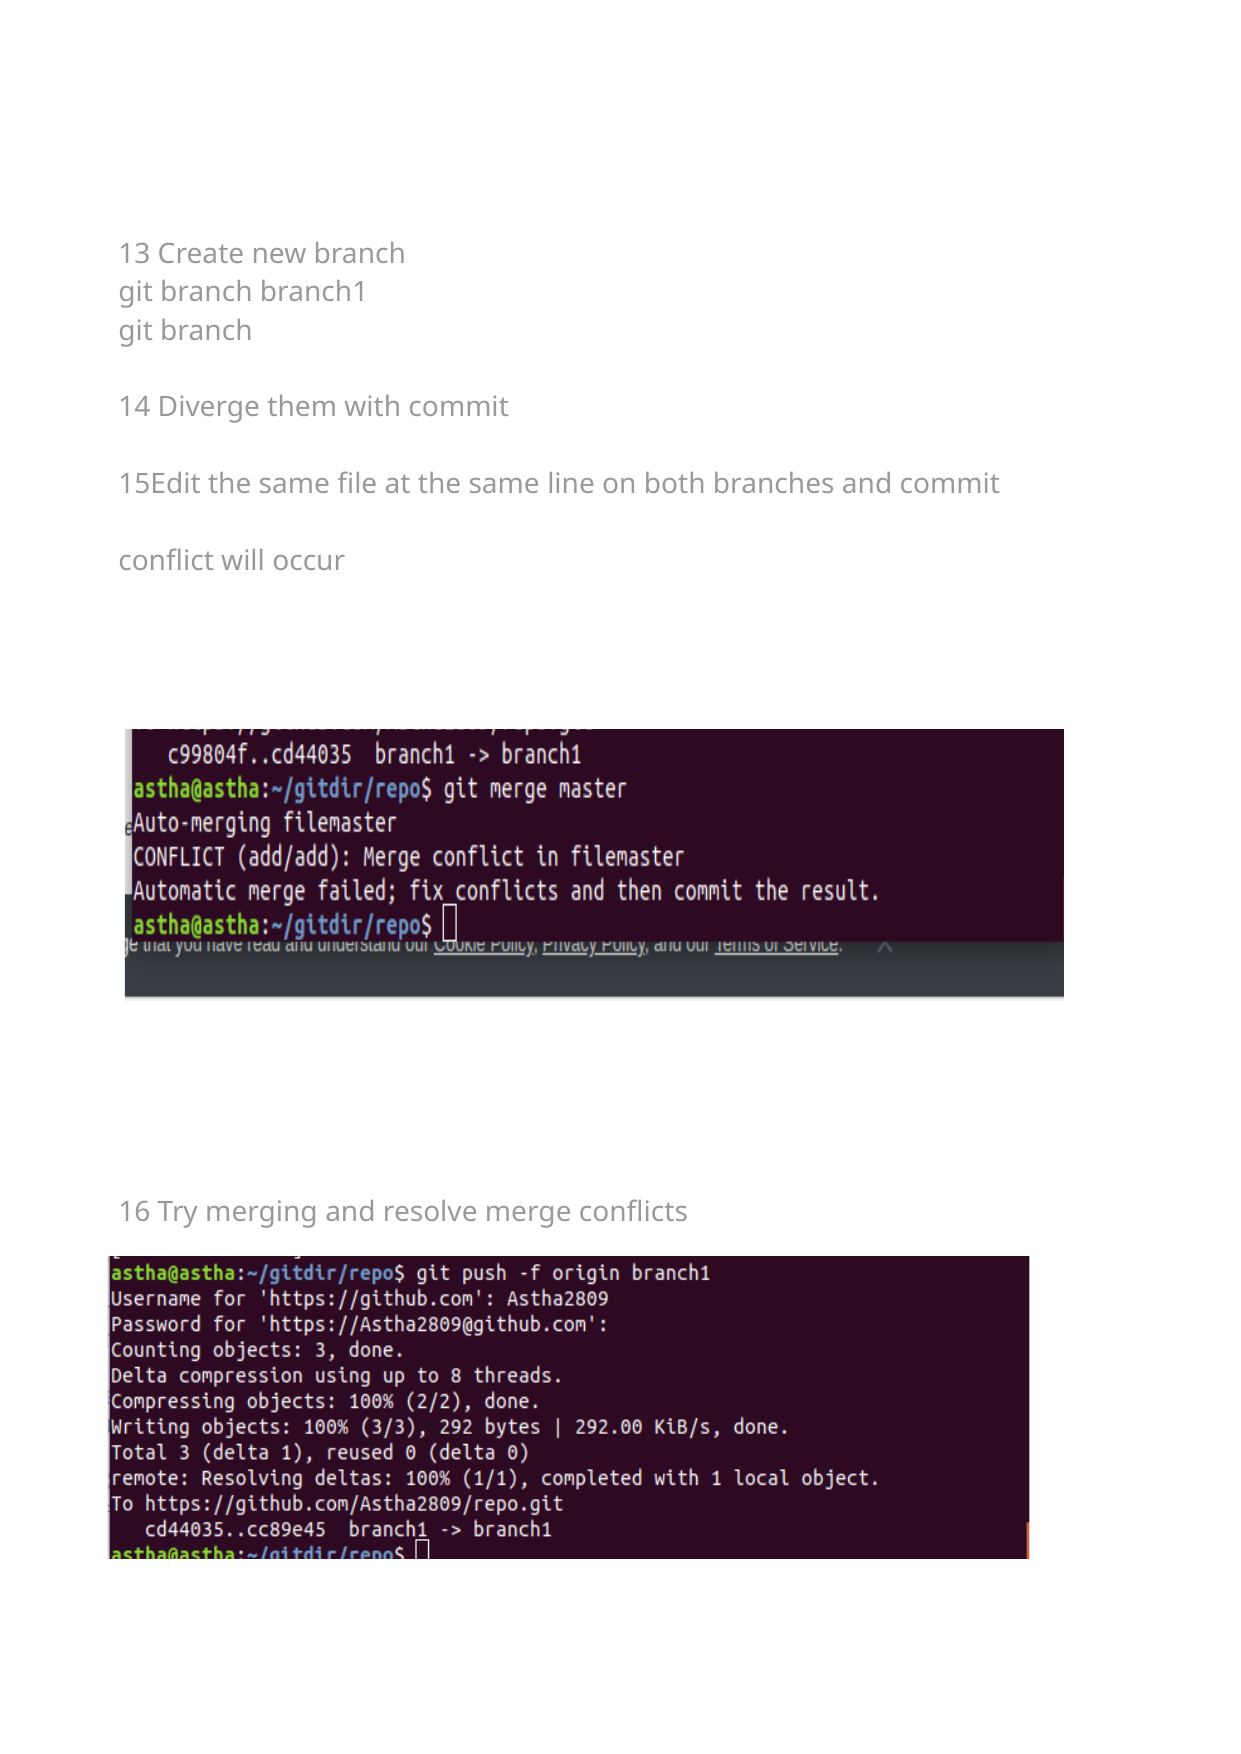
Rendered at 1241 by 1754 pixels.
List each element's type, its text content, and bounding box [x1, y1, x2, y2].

text 15Edit the same file at the same line on both branches and commit [118, 463, 1122, 501]
text git branch [118, 310, 1122, 348]
text 14 Diverge them with commit [118, 386, 1122, 425]
text 16 Try merging and resolve merge conflicts [118, 1192, 1122, 1230]
text 13 Create new branch [118, 233, 1122, 271]
text git branch branch1 [118, 271, 1122, 310]
text conflict will occur [118, 540, 1122, 578]
picture [107, 1256, 1030, 1559]
picture [124, 886, 1064, 1001]
